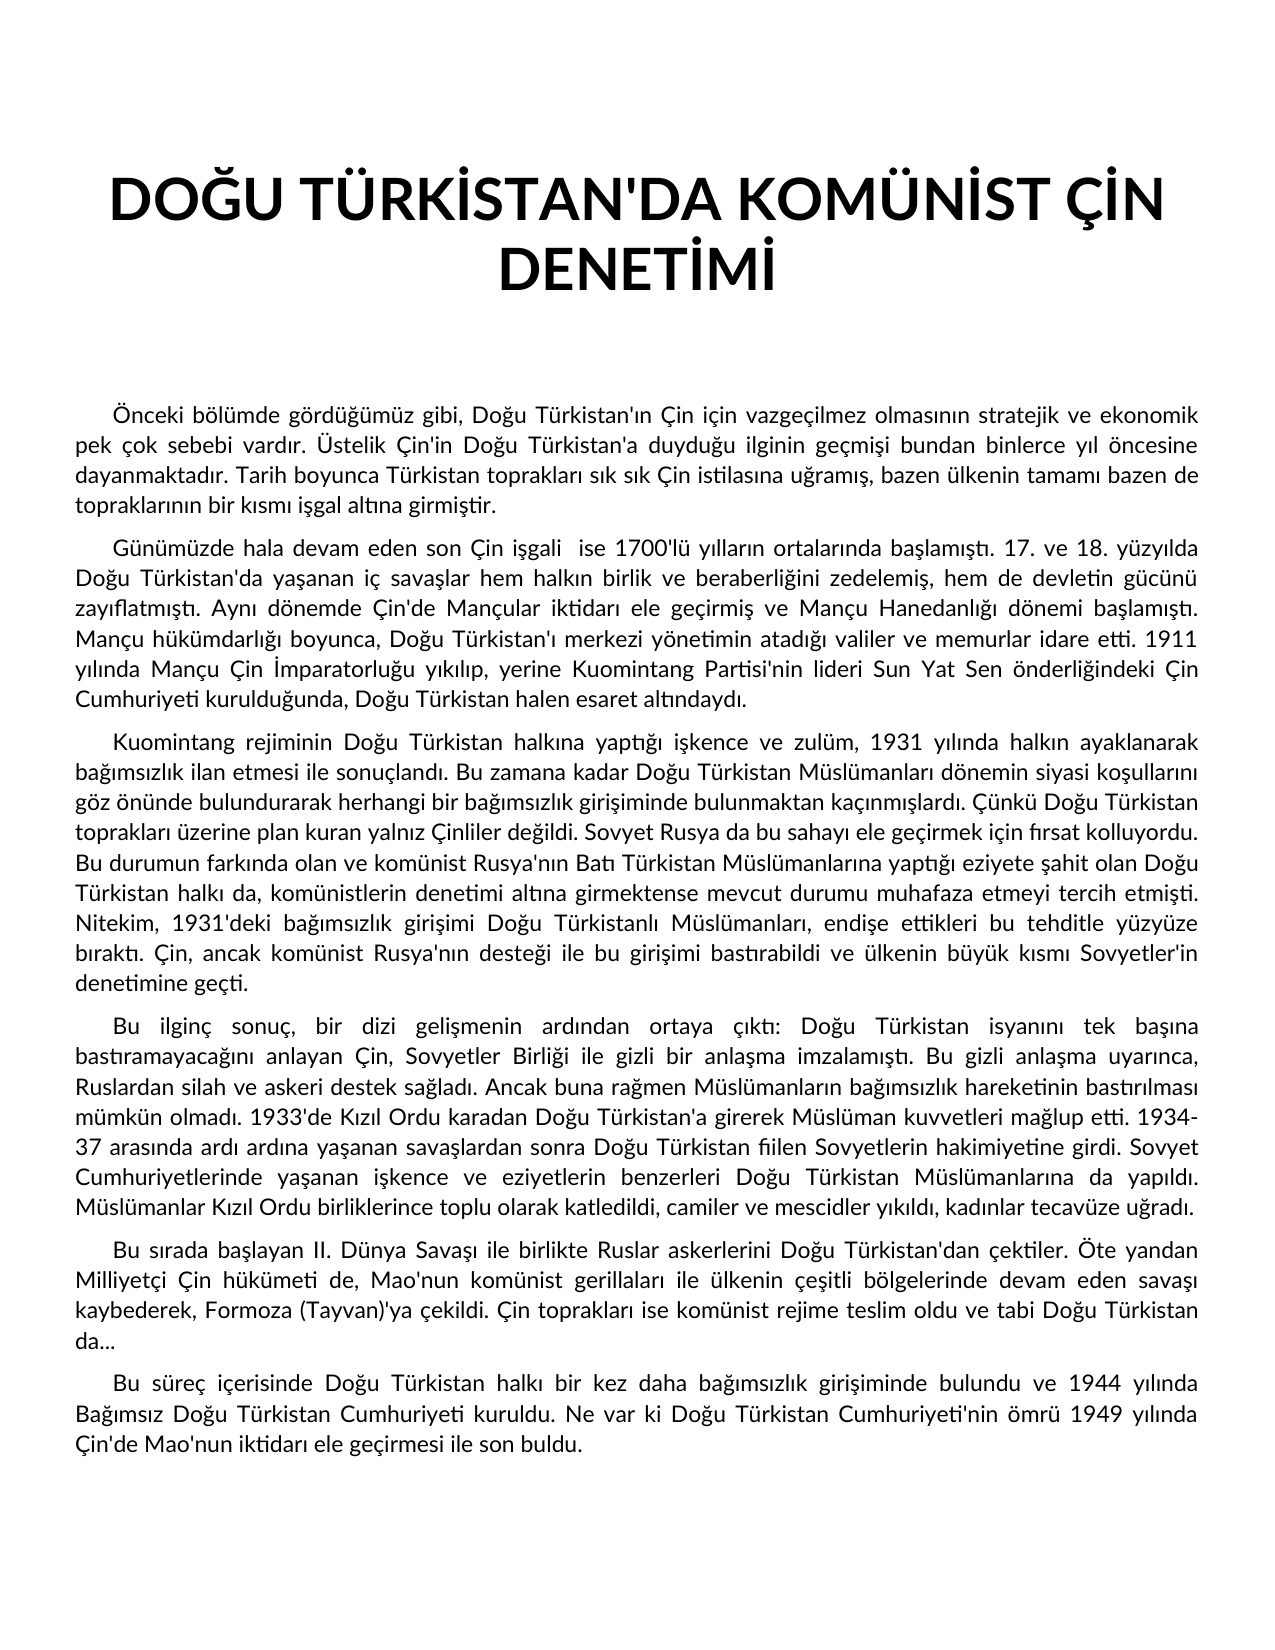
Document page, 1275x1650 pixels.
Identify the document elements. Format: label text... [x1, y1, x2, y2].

text Bu sırada başlayan II. Dünya Savaşı ile birlikte Ruslar askerlerini Doğu Türkistan'dan çektiler. Öte yandan Milliyetçi Çin hükümeti de, Mao'nun komünist gerillaları ile ülkenin çeşitli bölgelerinde devam eden savaşı kaybederek, Formoza (Tayvan)'ya çekildi. Çin toprakları ise komünist rejime teslim oldu ve tabi Doğu Türkistan da... [75, 1236, 1200, 1354]
text Günümüzde hala devam eden son Çin işgali ise 1700'lü yılların ortalarında başlamıştı. 17. ve 18. yüzyılda Doğu Türkistan'da yaşanan iç savaşlar hem halkın birlik ve beraberliğini zedelemiş, hem de devletin gücünü zayıflatmıştı. Aynı dönemde Çin'de Mançular iktidarı ele geçirmiş ve Mançu Hanedanlığı dönemi başlamıştı. Mançu hükümdarlığı boyunca, Doğu Türkistan'ı merkezi yönetimin atadığı valiler ve memurlar idare etti. 1911 yılında Mançu Çin İmparatorluğu yıkılıp, yerine Kuomintang Partisi'nin lideri Sun Yat Sen önderliğindeki Çin Cumhuriyeti kurulduğunda, Doğu Türkistan halen esaret altındaydı. [75, 534, 1200, 712]
text Kuomintang rejiminin Doğu Türkistan halkına yaptığı işkence ve zulüm, 1931 yılında halkın ayaklanarak bağımsızlık ilan etmesi ile sonuçlandı. Bu zamana kadar Doğu Türkistan Müslümanları dönemin siyasi koşullarını göz önünde bulundurarak herhangi bir bağımsızlık girişiminde bulunmaktan kaçınmışlardı. Çünkü Doğu Türkistan toprakları üzerine plan kuran yalnız Çinliler değildi. Sovyet Rusya da bu sahayı ele geçirmek için fırsat kolluyordu. Bu durumun farkında olan ve komünist Rusya'nın Batı Türkistan Müslümanlarına yaptığı eziyete şahit olan Doğu Türkistan halkı da, komünistlerin denetimi altına girmektense mevcut durumu muhafaza etmeyi tercih etmişti. Nitekim, 1931'deki bağımsızlık girişimi Doğu Türkistanlı Müslümanları, endişe ettikleri bu tehditle yüzyüze bıraktı. Çin, ancak komünist Rusya'nın desteği ile bu girişimi bastırabildi ve ülkenin büyük kısmı Sovyetler'in denetimine geçti. [75, 727, 1200, 997]
text Bu süreç içerisinde Doğu Türkistan halkı bir kez daha bağımsızlık girişiminde bulundu ve 1944 yılında Bağımsız Doğu Türkistan Cumhuriyeti kuruldu. Ne var ki Doğu Türkistan Cumhuriyeti'nin ömrü 1949 yılında Çin'de Mao'nun iktidarı ele geçirmesi ile son buldu. [75, 1369, 1200, 1457]
subtitle DOĞU TÜRKİSTAN'DA KOMÜNİST ÇİN DENETİMİ [75, 162, 1200, 302]
text Bu ilginç sonuç, bir dizi gelişmenin ardından ortaya çıktı: Doğu Türkistan isyanını tek başına bastıramayacağını anlayan Çin, Sovyetler Birliği ile gizli bir anlaşma imzalamıştı. Bu gizli anlaşma uyarınca, Ruslardan silah ve askeri destek sağladı. Ancak buna rağmen Müslümanların bağımsızlık hareketinin bastırılması mümkün olmadı. 1933'de Kızıl Ordu karadan Doğu Türkistan'a girerek Müslüman kuvvetleri mağlup etti. 1934-37 arasında ardı ardına yaşanan savaşlardan sonra Doğu Türkistan fiilen Sovyetlerin hakimiyetine girdi. Sovyet Cumhuriyetlerinde yaşanan işkence ve eziyetlerin benzerleri Doğu Türkistan Müslümanlarına da yapıldı. Müslümanlar Kızıl Ordu birliklerince toplu olarak katledildi, camiler ve mescidler yıkıldı, kadınlar tecavüze uğradı. [75, 1012, 1200, 1221]
text Önceki bölümde gördüğümüz gibi, Doğu Türkistan'ın Çin için vazgeçilmez olmasının stratejik ve ekonomik pek çok sebebi vardır. Üstelik Çin'in Doğu Türkistan'a duyduğu ilginin geçmişi bundan binlerce yıl öncesine dayanmaktadır. Tarih boyunca Türkistan toprakları sık sık Çin istilasına uğramış, bazen ülkenin tamamı bazen de topraklarının bir kısmı işgal altına girmiştir. [75, 400, 1200, 518]
